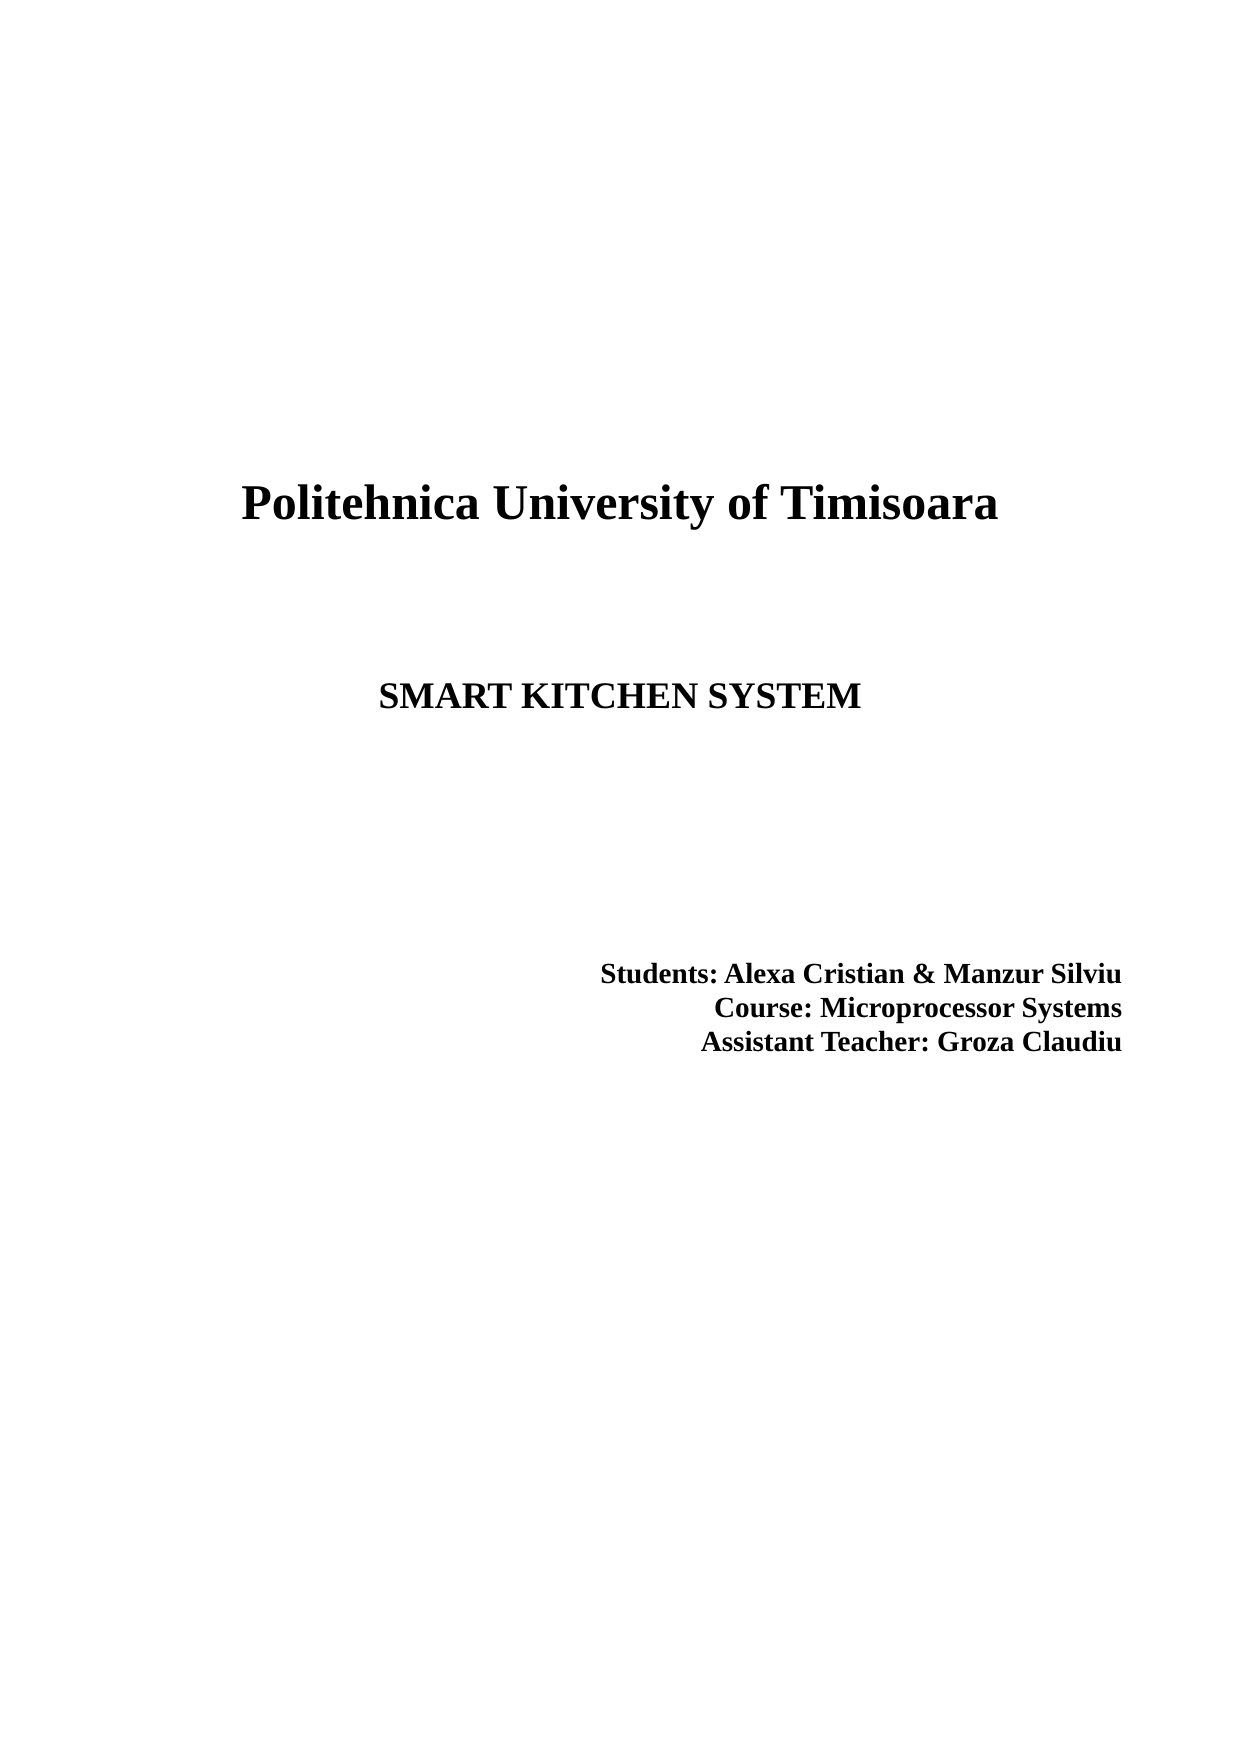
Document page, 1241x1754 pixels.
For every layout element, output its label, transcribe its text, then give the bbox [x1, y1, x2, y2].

text Course: Microprocessor Systems [118, 990, 1122, 1024]
text Assistant Teacher: Groza Claudiu [118, 1024, 1122, 1057]
text Students: Alexa Cristian & Manzur Silviu [118, 957, 1122, 990]
text Politehnica University of Timisoara [118, 473, 1122, 530]
text SMART KITCHEN SYSTEM [118, 674, 1122, 717]
